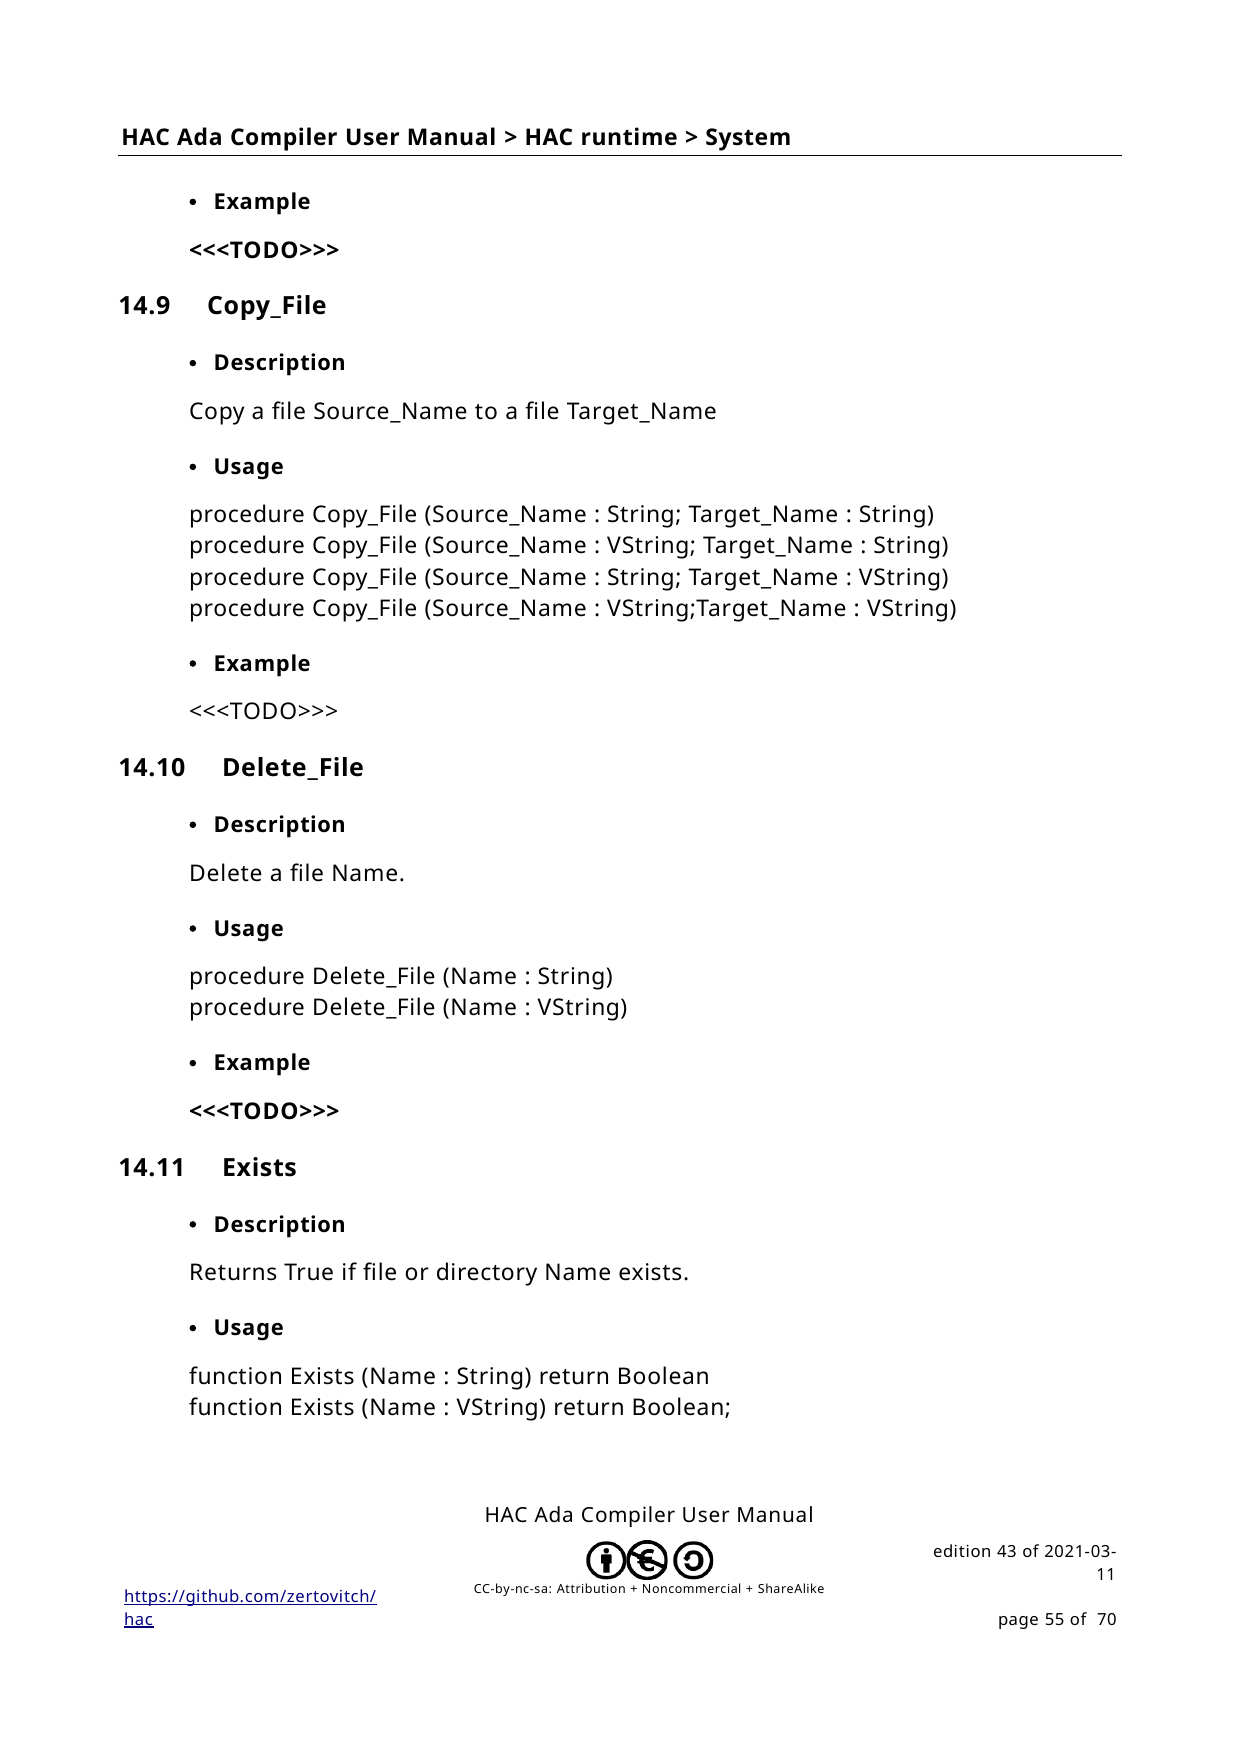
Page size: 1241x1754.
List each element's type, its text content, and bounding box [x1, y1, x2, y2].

subtitle Delete_File [118, 750, 1122, 784]
subtitle Description [189, 346, 1122, 377]
text procedure Delete_File (Name : VString) [189, 991, 1122, 1022]
subtitle Usage [189, 911, 1122, 942]
picture [672, 1540, 714, 1580]
subtitle Exists [118, 1149, 1122, 1183]
subtitle Description [189, 1207, 1122, 1238]
text <<<TODO>>> [189, 695, 1122, 726]
subtitle Usage [189, 1311, 1122, 1342]
text procedure Copy_File (Source_Name : String; Target_Name : VString) [189, 561, 1122, 592]
text <<<TODO>>> [189, 233, 1122, 264]
text procedure Copy_File (Source_Name : VString;Target_Name : VString) [189, 592, 1122, 623]
subtitle Usage [189, 449, 1122, 481]
subtitle Example [189, 1046, 1122, 1077]
text procedure Copy_File (Source_Name : VString; Target_Name : String) [189, 529, 1122, 561]
text Delete a file Name. [189, 856, 1122, 887]
text Copy a file Source_Name to a file Target_Name [189, 395, 1122, 426]
subtitle Copy_File [118, 288, 1122, 322]
text procedure Copy_File (Source_Name : String; Target_Name : String) [189, 498, 1122, 529]
picture [585, 1540, 668, 1580]
subtitle Description [189, 807, 1122, 839]
text function Exists (Name : String) return Boolean [189, 1360, 1122, 1391]
text <<<TODO>>> [189, 1095, 1122, 1126]
text Returns True if file or directory Name exists. [189, 1256, 1122, 1287]
subtitle Example [189, 646, 1122, 677]
subtitle Example [189, 184, 1122, 216]
text function Exists (Name : VString) return Boolean; [189, 1391, 1122, 1422]
text procedure Delete_File (Name : String) [189, 960, 1122, 991]
